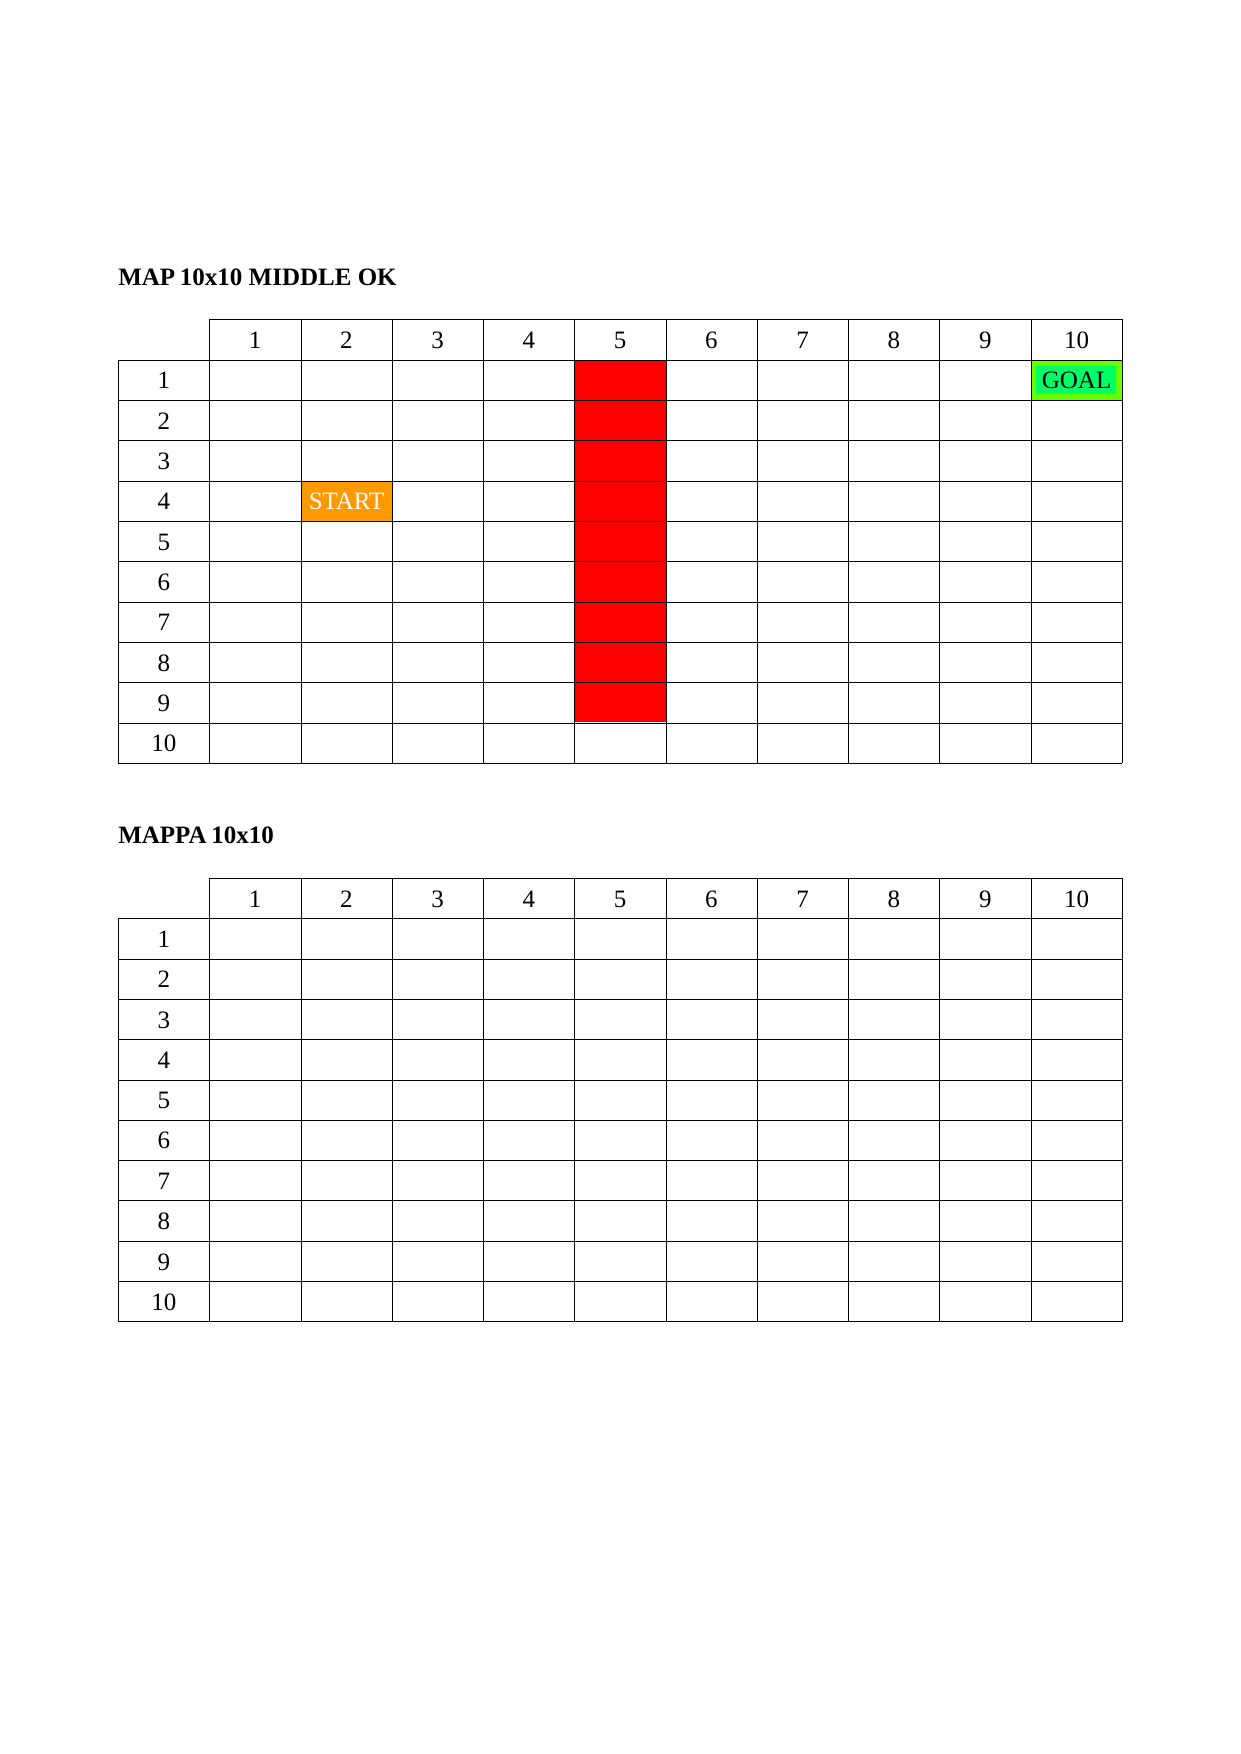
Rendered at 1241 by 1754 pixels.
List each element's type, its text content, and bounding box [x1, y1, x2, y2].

table_header 8 [849, 879, 939, 918]
table_cell [940, 1040, 1031, 1079]
table_cell [940, 441, 1031, 481]
table_cell [758, 643, 848, 682]
table_cell [758, 1121, 848, 1160]
table_cell [302, 1000, 392, 1039]
table_cell [210, 441, 301, 481]
table_cell 10 [119, 1282, 209, 1321]
table_cell [1032, 1081, 1122, 1120]
table_cell [667, 919, 757, 958]
table_cell 4 [119, 482, 209, 521]
table_cell [302, 603, 392, 642]
table_cell 6 [119, 1121, 209, 1160]
table_cell [302, 724, 392, 763]
table_header [118, 319, 209, 360]
table_cell [849, 1201, 939, 1241]
table_cell [575, 603, 666, 642]
table_cell 2 [119, 960, 209, 999]
table_header 3 [393, 320, 483, 360]
table_header 5 [575, 320, 666, 360]
table_cell 4 [119, 1040, 209, 1079]
table_cell [302, 361, 392, 400]
table_header 3 [393, 879, 483, 918]
table_cell [758, 562, 848, 602]
table_cell [849, 603, 939, 642]
table_cell [849, 401, 939, 440]
table_cell [302, 441, 392, 481]
table_cell [302, 960, 392, 999]
table_cell [484, 1201, 574, 1241]
table_cell 8 [119, 643, 209, 682]
table_cell [393, 1161, 483, 1200]
table_header 10 [1032, 320, 1122, 360]
table_cell [393, 1242, 483, 1281]
table_cell [393, 1282, 483, 1321]
table_cell [940, 919, 1031, 958]
table_cell [758, 1242, 848, 1281]
table_cell [758, 919, 848, 958]
table_cell [575, 441, 666, 481]
table_cell [758, 1161, 848, 1200]
table_cell [302, 401, 392, 440]
table_cell [1032, 1242, 1122, 1281]
table_cell [302, 1201, 392, 1241]
table_header 1 [210, 320, 301, 360]
table_cell [940, 683, 1031, 722]
table_header 6 [667, 320, 757, 360]
table_cell [484, 683, 574, 722]
table_header 9 [940, 320, 1031, 360]
table_cell [667, 960, 757, 999]
table_cell [484, 562, 574, 602]
table_cell [849, 361, 939, 400]
table_cell [575, 1081, 666, 1120]
table_cell [210, 919, 301, 958]
table_cell [393, 1121, 483, 1160]
table_cell [667, 441, 757, 481]
table_cell [575, 1000, 666, 1039]
table_cell [210, 643, 301, 682]
table_cell [575, 919, 666, 958]
table_cell [210, 482, 301, 521]
table_cell [210, 683, 301, 722]
table_cell [210, 1242, 301, 1281]
table_cell [393, 1000, 483, 1039]
table_cell [210, 361, 301, 400]
table_cell [667, 1201, 757, 1241]
table_cell 2 [119, 401, 209, 440]
table_cell [393, 441, 483, 481]
table_cell [758, 603, 848, 642]
table_cell [758, 1040, 848, 1079]
table_cell [849, 1282, 939, 1321]
table_cell [210, 401, 301, 440]
table_cell [849, 683, 939, 722]
table_cell [758, 482, 848, 521]
table_cell [484, 1040, 574, 1079]
table_header 7 [758, 879, 848, 918]
table_cell [1032, 1161, 1122, 1200]
table_cell [210, 1040, 301, 1079]
table_header 10 [1032, 879, 1122, 918]
table_cell [940, 1000, 1031, 1039]
table_header 5 [575, 879, 666, 918]
table_cell [575, 401, 666, 440]
table_cell [667, 1081, 757, 1120]
table_cell [484, 441, 574, 481]
table_cell [484, 603, 574, 642]
text MAPPA 10x10 [118, 820, 1122, 849]
table_header 2 [302, 320, 392, 360]
table_cell [1032, 441, 1122, 481]
table_cell [940, 1081, 1031, 1120]
table_cell [393, 482, 483, 521]
table_cell [575, 361, 666, 400]
table_cell [210, 1121, 301, 1160]
table_cell GOAL [1032, 361, 1122, 400]
table_cell [849, 482, 939, 521]
table_cell [849, 919, 939, 958]
table_cell [210, 1201, 301, 1241]
table_cell [667, 1161, 757, 1200]
table_cell 1 [119, 919, 209, 958]
table_cell [1032, 482, 1122, 521]
table_cell [849, 1081, 939, 1120]
table_cell [1032, 562, 1122, 602]
table_cell [758, 960, 848, 999]
table_cell [575, 562, 666, 602]
table_cell [393, 1201, 483, 1241]
table_cell [393, 1081, 483, 1120]
table_cell [393, 361, 483, 400]
table_cell [940, 562, 1031, 602]
table_cell [393, 960, 483, 999]
table_cell [849, 1242, 939, 1281]
table_cell [575, 1121, 666, 1160]
table_cell [575, 522, 666, 561]
table_cell [484, 1282, 574, 1321]
table_cell [940, 401, 1031, 440]
table_cell 1 [119, 361, 209, 400]
table_cell [210, 960, 301, 999]
table_header 8 [849, 320, 939, 360]
table_cell [758, 724, 848, 763]
table_cell [849, 1040, 939, 1079]
table_cell [210, 1000, 301, 1039]
table_cell 6 [119, 562, 209, 602]
table_cell [667, 482, 757, 521]
table_cell [849, 1121, 939, 1160]
table_cell [1032, 1121, 1122, 1160]
table_cell [575, 1201, 666, 1241]
table_cell [1032, 1000, 1122, 1039]
table_cell [484, 1121, 574, 1160]
table_cell [667, 562, 757, 602]
table_cell [849, 441, 939, 481]
table_cell [484, 361, 574, 400]
table_cell [575, 643, 666, 682]
table_cell [1032, 919, 1122, 958]
table_cell [849, 643, 939, 682]
table_cell [302, 1121, 392, 1160]
table_header 4 [484, 879, 574, 918]
table_cell [575, 1161, 666, 1200]
table_cell 5 [119, 522, 209, 561]
table_cell [940, 603, 1031, 642]
table_cell START [302, 482, 392, 521]
table_cell [667, 724, 757, 763]
table_cell [575, 1040, 666, 1079]
table_cell [940, 643, 1031, 682]
table_cell [393, 522, 483, 561]
table_cell [758, 1201, 848, 1241]
table_header [118, 878, 209, 918]
table_cell [302, 1040, 392, 1079]
table_cell [393, 683, 483, 722]
table_cell [210, 1081, 301, 1120]
table_cell [758, 1282, 848, 1321]
table_cell [758, 1081, 848, 1120]
table_cell 7 [119, 1161, 209, 1200]
table_cell [667, 1282, 757, 1321]
table_cell [302, 1161, 392, 1200]
table_cell [1032, 603, 1122, 642]
table_header 2 [302, 879, 392, 918]
table_cell [849, 562, 939, 602]
table_cell [849, 1000, 939, 1039]
table_cell [667, 361, 757, 400]
table_cell 3 [119, 1000, 209, 1039]
table_cell [667, 522, 757, 561]
table_cell [1032, 643, 1122, 682]
table_cell [1032, 960, 1122, 999]
table_cell [667, 1242, 757, 1281]
table_cell [393, 401, 483, 440]
table_cell [393, 603, 483, 642]
table_header 6 [667, 879, 757, 918]
table_cell [849, 522, 939, 561]
table_cell [849, 724, 939, 763]
table_cell [940, 1121, 1031, 1160]
table_cell 3 [119, 441, 209, 481]
table_cell [575, 1282, 666, 1321]
table_cell [849, 1161, 939, 1200]
table_cell [667, 683, 757, 722]
table_cell [940, 1201, 1031, 1241]
table_cell [575, 724, 666, 763]
table_cell [667, 643, 757, 682]
table_cell [758, 441, 848, 481]
table_cell [758, 1000, 848, 1039]
table_cell [1032, 522, 1122, 561]
table_cell [484, 643, 574, 682]
table_cell [940, 482, 1031, 521]
table_cell [758, 683, 848, 722]
table_cell [667, 401, 757, 440]
table_cell 8 [119, 1201, 209, 1241]
text MAP 10x10 MIDDLE OK [118, 262, 1122, 291]
table_cell [484, 960, 574, 999]
table_cell [1032, 683, 1122, 722]
table_cell [940, 724, 1031, 763]
table_header 9 [940, 879, 1031, 918]
table_cell [302, 643, 392, 682]
table_cell [484, 1161, 574, 1200]
table_cell [484, 1242, 574, 1281]
table_cell [210, 603, 301, 642]
table_cell [940, 960, 1031, 999]
table_cell [575, 683, 666, 722]
table_cell [393, 643, 483, 682]
table_cell 9 [119, 683, 209, 722]
table_cell [575, 482, 666, 521]
table_cell [758, 522, 848, 561]
table_cell [758, 401, 848, 440]
table_cell [302, 1081, 392, 1120]
table_cell [667, 1121, 757, 1160]
table_cell [849, 960, 939, 999]
table_cell [940, 1282, 1031, 1321]
table_cell [484, 522, 574, 561]
table_cell [1032, 724, 1122, 763]
table_cell 10 [119, 724, 209, 763]
table_cell [210, 522, 301, 561]
table_cell [667, 603, 757, 642]
table_cell [210, 1161, 301, 1200]
table_cell 7 [119, 603, 209, 642]
table_cell [484, 1081, 574, 1120]
table_cell [302, 683, 392, 722]
table_cell 9 [119, 1242, 209, 1281]
table_cell [1032, 1040, 1122, 1079]
table_cell [210, 724, 301, 763]
table_cell [484, 401, 574, 440]
table_cell [575, 1242, 666, 1281]
table_cell [575, 960, 666, 999]
table_cell [302, 1282, 392, 1321]
table_cell [210, 562, 301, 602]
table_cell [302, 562, 392, 602]
table_header 7 [758, 320, 848, 360]
table_cell [393, 562, 483, 602]
table_cell 5 [119, 1081, 209, 1120]
table_cell [302, 522, 392, 561]
table_cell [940, 522, 1031, 561]
table_cell [484, 919, 574, 958]
table_cell [302, 1242, 392, 1281]
table_cell [940, 1161, 1031, 1200]
table_cell [302, 919, 392, 958]
table_cell [484, 482, 574, 521]
table_cell [667, 1040, 757, 1079]
table_cell [393, 724, 483, 763]
table_cell [758, 361, 848, 400]
table_cell [1032, 401, 1122, 440]
table_cell [210, 1282, 301, 1321]
table_cell [393, 919, 483, 958]
table_cell [940, 1242, 1031, 1281]
table_cell [484, 724, 574, 763]
table_cell [940, 361, 1031, 400]
table_cell [393, 1040, 483, 1079]
table_cell [1032, 1282, 1122, 1321]
table_cell [484, 1000, 574, 1039]
table_header 4 [484, 320, 574, 360]
table_cell [667, 1000, 757, 1039]
table_header 1 [210, 879, 301, 918]
table_cell [1032, 1201, 1122, 1241]
